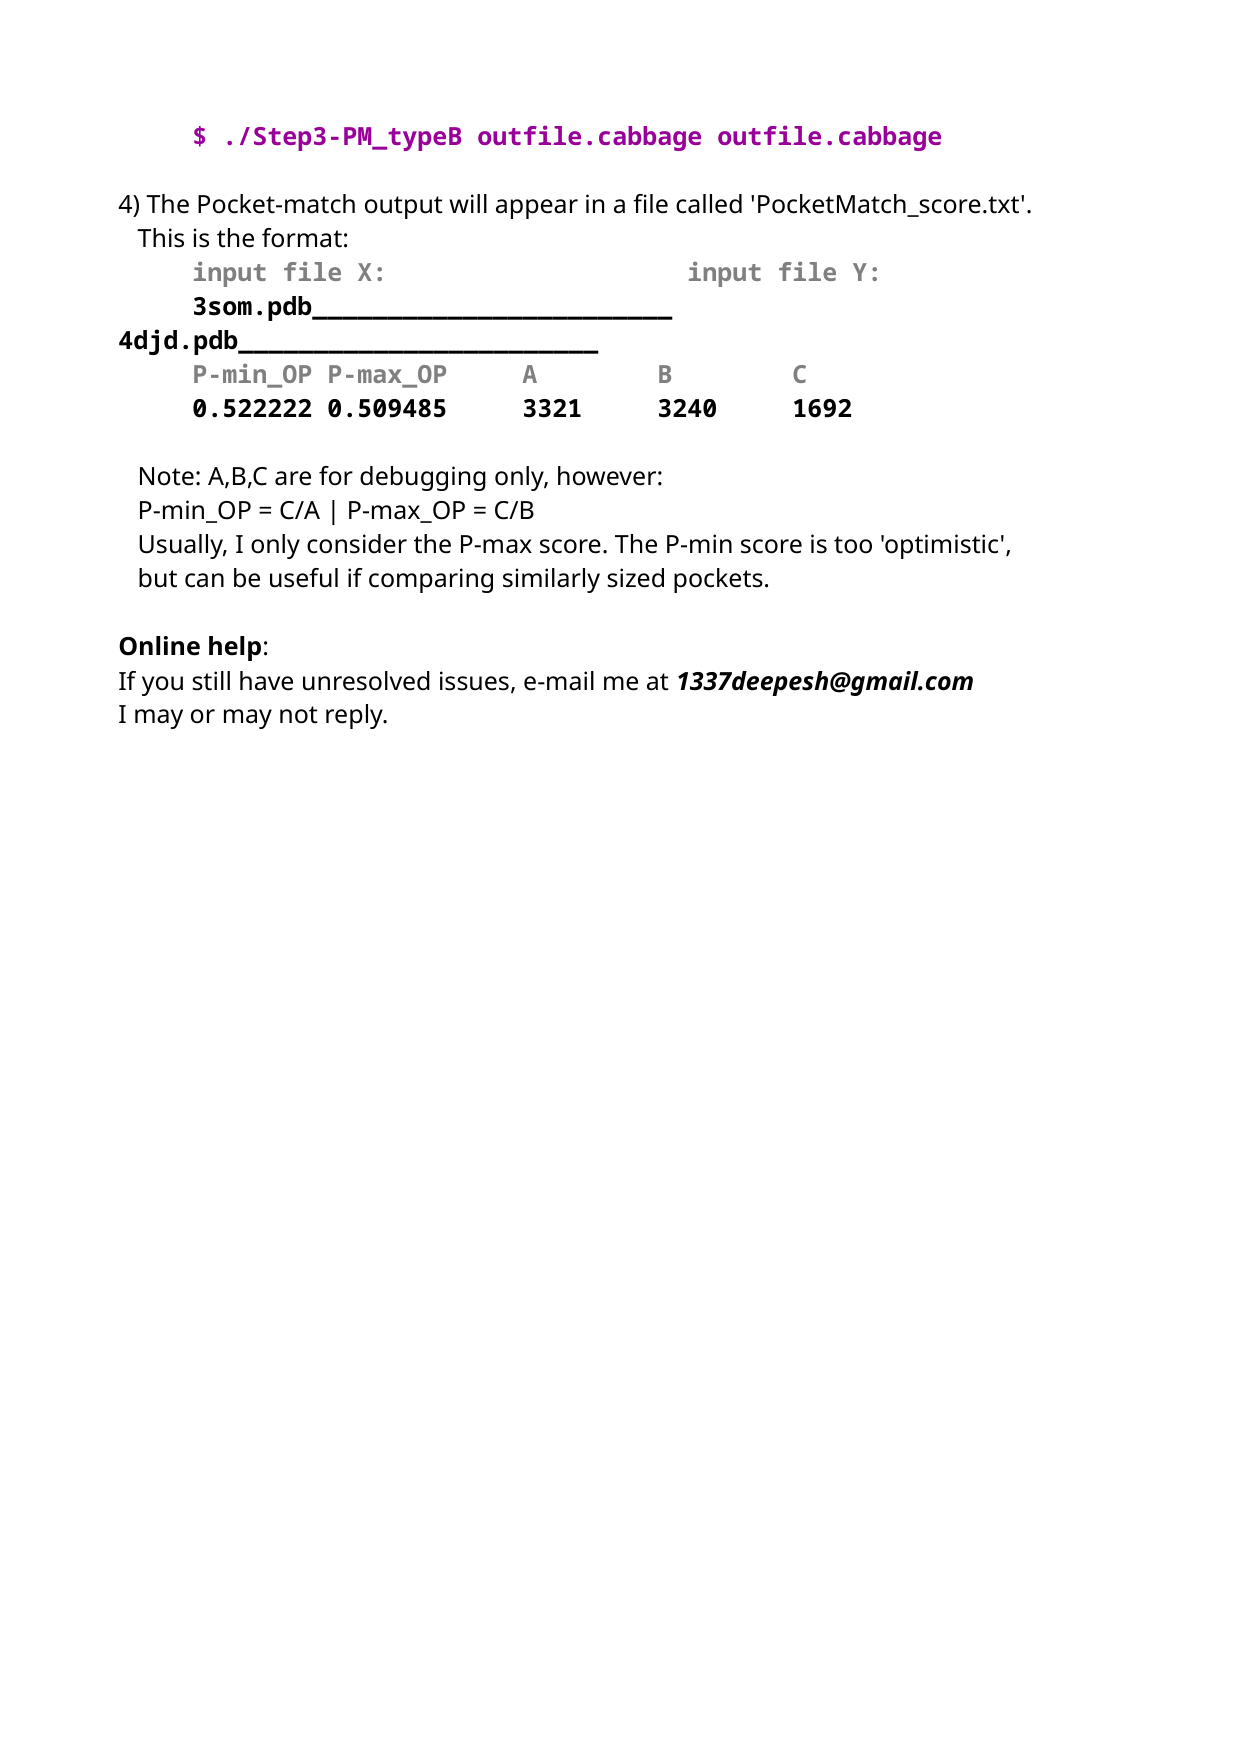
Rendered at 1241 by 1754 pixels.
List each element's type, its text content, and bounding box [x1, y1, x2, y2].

text I may or may not reply. [118, 697, 1122, 731]
text but can be useful if comparing similarly sized pockets. [118, 561, 1122, 595]
text input file X: input file Y: [118, 254, 1122, 288]
text Note: A,B,C are for debugging only, however: [118, 459, 1122, 493]
text 0.522222 0.509485 3321 3240 1692 [118, 391, 1122, 425]
text 3som.pdb________________________ 4djd.pdb________________________ [118, 288, 1122, 357]
text P-min_OP P-max_OP A B C [118, 357, 1122, 391]
text 4) The Pocket-match output will appear in a file called 'PocketMatch_score.txt'. [118, 186, 1122, 220]
text Usually, I only consider the P-max score. The P-min score is too 'optimistic', [118, 527, 1122, 561]
text This is the format: [118, 220, 1122, 254]
text $ ./Step3-PM_typeB outfile.cabbage outfile.cabbage [118, 118, 1122, 152]
text Online help: [118, 629, 1122, 663]
text If you still have unresolved issues, e-mail me at 1337deepesh@gmail.com [118, 663, 1122, 697]
text P-min_OP = C/A | P-max_OP = C/B [118, 493, 1122, 527]
